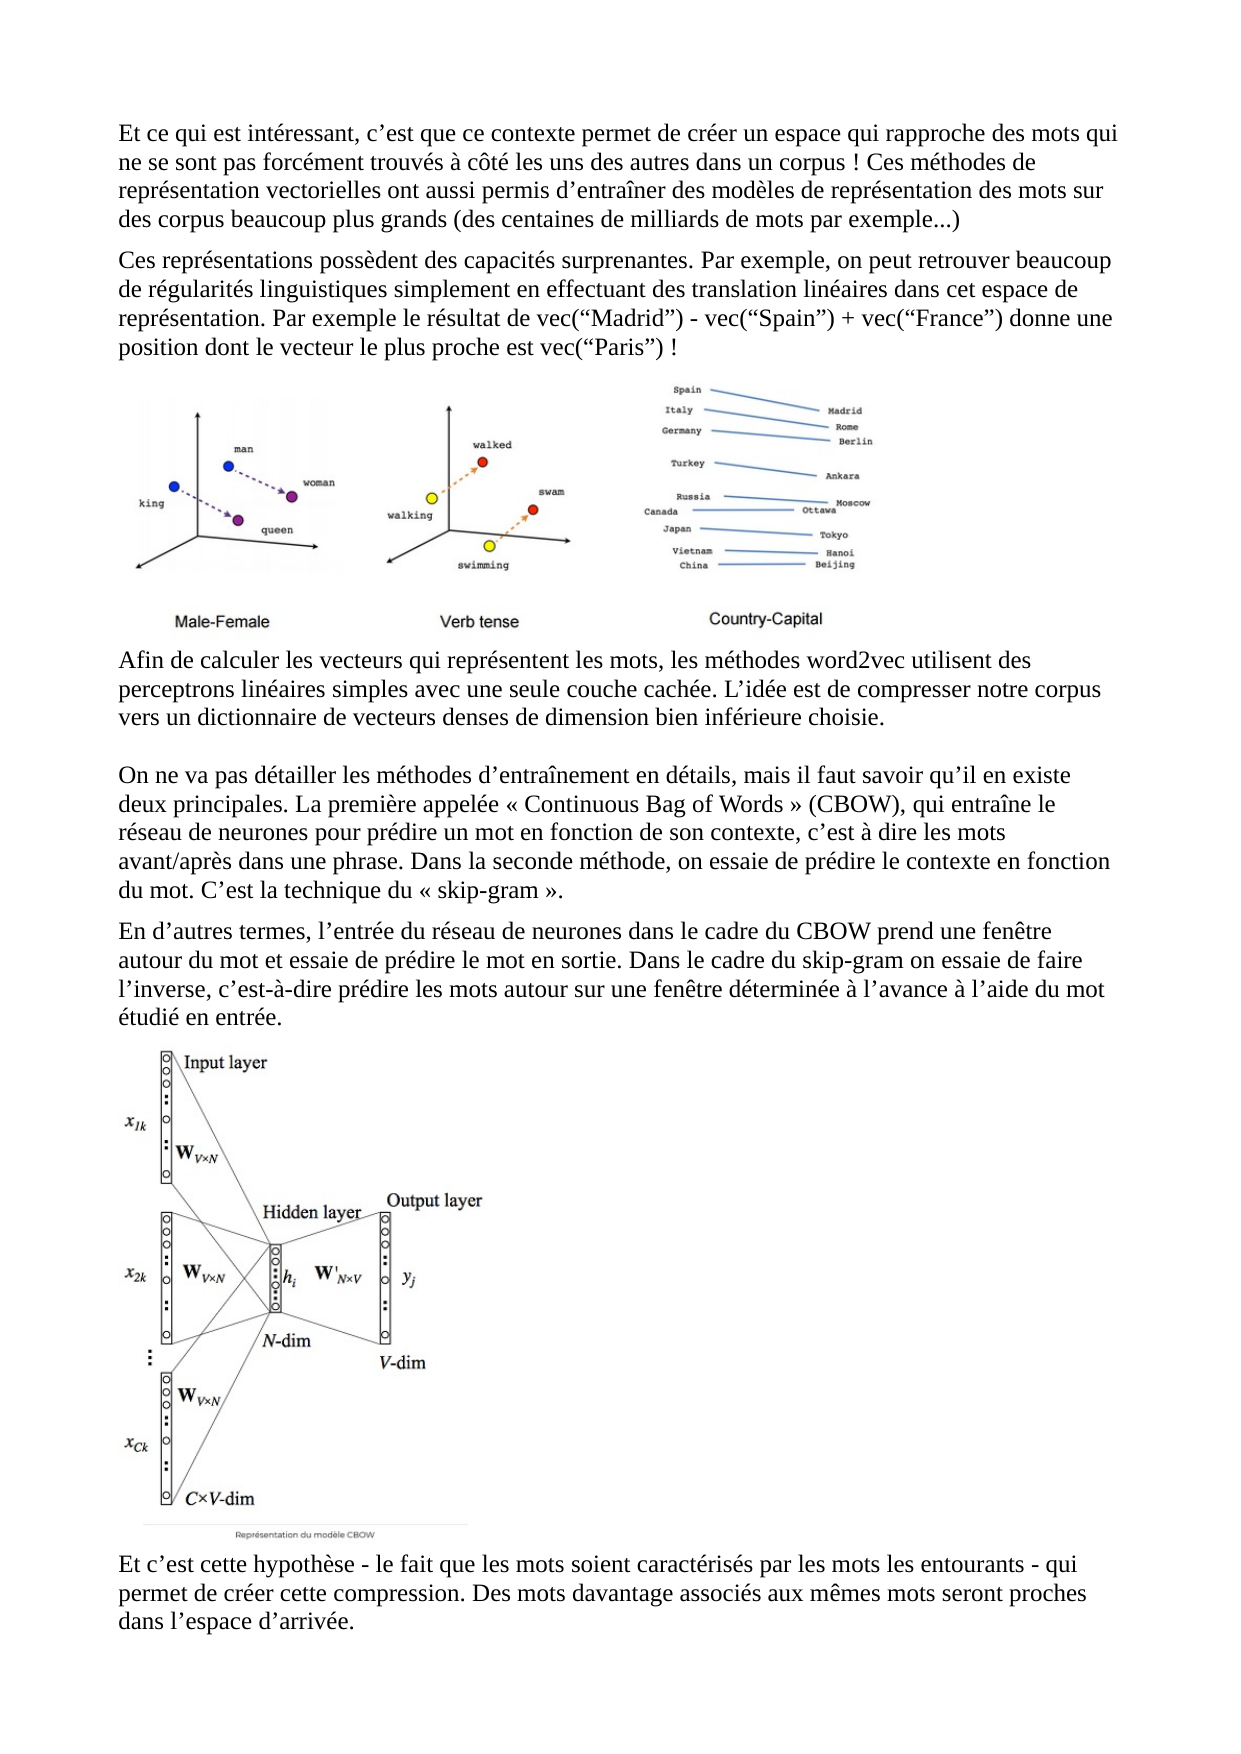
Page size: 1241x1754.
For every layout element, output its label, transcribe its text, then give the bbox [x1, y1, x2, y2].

picture [118, 1043, 497, 1549]
text Afin de calculer les vecteurs qui représentent les mots, les méthodes word2vec utilisent des perceptrons linéaires simples avec une seule couche cachée. L’idée est de compresser notre corpus vers un dictionnaire de vecteurs denses de dimension bien inférieure choisie. [118, 645, 1122, 731]
text Et c’est cette hypothèse - le fait que les mots soient caractérisés par les mots les entourants - qui permet de créer cette compression. Des mots davantage associés aux mêmes mots seront proches dans l’espace d’arrivée. [118, 1549, 1122, 1635]
text En d’autres termes, l’entrée du réseau de neurones dans le cadre du CBOW prend une fenêtre autour du mot et essaie de prédire le mot en sortie. Dans le cadre du skip-gram on essaie de faire l’inverse, c’est-à-dire prédire les mots autour sur une fenêtre déterminée à l’avance à l’aide du mot étudié en entrée. [118, 916, 1122, 1031]
text On ne va pas détailler les méthodes d’entraînement en détails, mais il faut savoir qu’il en existe deux principales. La première appelée « Continuous Bag of Words » (CBOW), qui entraîne le réseau de neurones pour prédire un mot en fonction de son contexte, c’est à dire les mots avant/après dans une phrase. Dans la seconde méthode, on essaie de prédire le contexte en fonction du mot. C’est la technique du « skip-gram ». [118, 760, 1122, 904]
text Et ce qui est intéressant, c’est que ce contexte permet de créer un espace qui rapproche des mots qui ne se sont pas forcément trouvés à côté les uns des autres dans un corpus ! Ces méthodes de représentation vectorielles ont aussi permis d’entraîner des modèles de représentation des mots sur des corpus beaucoup plus grands (des centaines de milliards de mots par exemple...) [118, 118, 1122, 233]
picture [118, 373, 890, 645]
text Ces représentations possèdent des capacités surprenantes. Par exemple, on peut retrouver beaucoup de régularités linguistiques simplement en effectuant des translation linéaires dans cet espace de représentation. Par exemple le résultat de vec(“Madrid”) - vec(“Spain”) + vec(“France”) donne une position dont le vecteur le plus proche est vec(“Paris”) ! [118, 246, 1122, 361]
